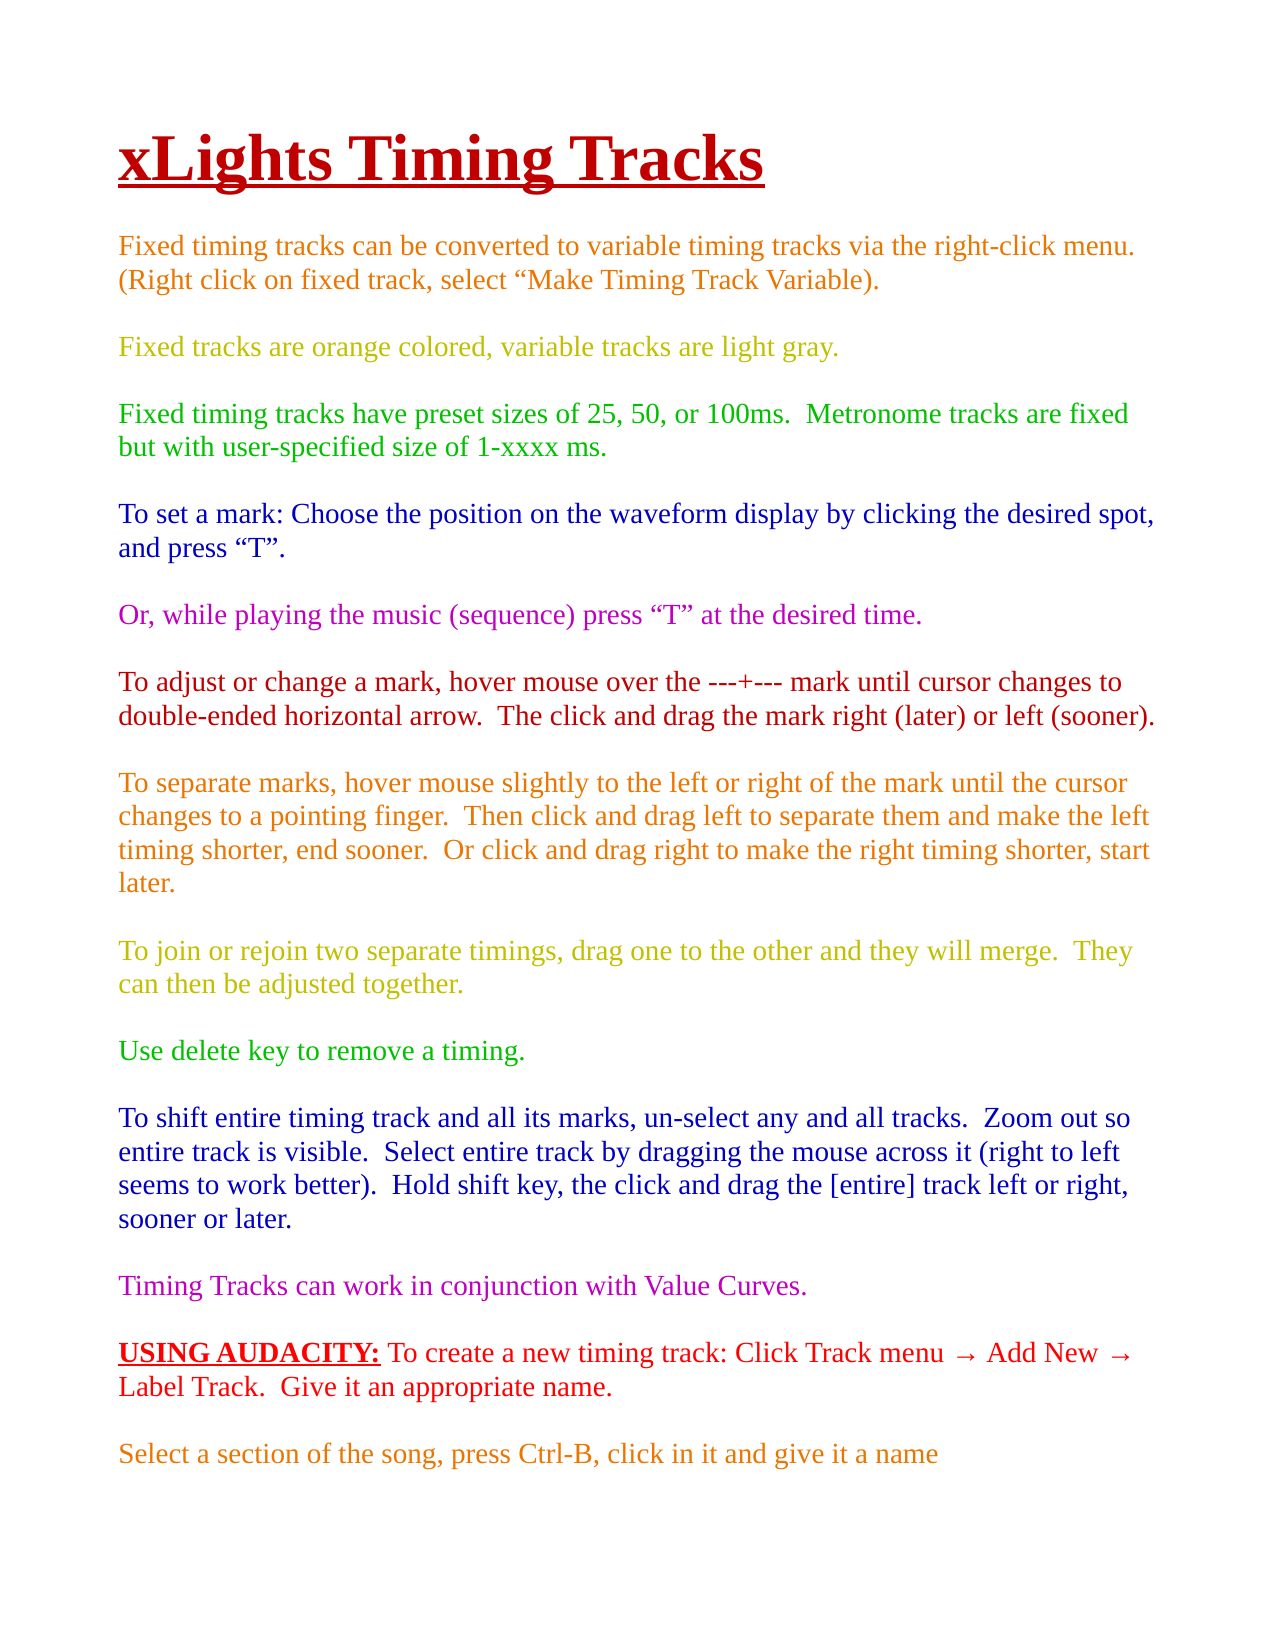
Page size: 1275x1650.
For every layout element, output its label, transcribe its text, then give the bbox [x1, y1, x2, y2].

text To shift entire timing track and all its marks, un-select any and all tracks. Zoom out so entire track is visible. Select entire track by dragging the mouse across it (right to left seems to work better). Hold shift key, the click and drag the [entire] track left or right, sooner or later. [118, 1100, 1157, 1234]
text To adjust or change a mark, hover mouse over the ---+--- mark until cursor changes to double-ended horizontal arrow. The click and drag the mark right (later) or left (sooner). [118, 664, 1157, 731]
text Fixed timing tracks can be converted to variable timing tracks via the right-click menu. [118, 228, 1157, 262]
text To set a mark: Choose the position on the waveform display by clicking the desired spot, and press “T”. [118, 497, 1157, 564]
text Or, while playing the music (sequence) press “T” at the desired time. [118, 597, 1157, 631]
text To join or rejoin two separate timings, drag one to the other and they will merge. They can then be adjusted together. [118, 933, 1157, 1000]
text xLights Timing Tracks [118, 118, 1157, 195]
text Timing Tracks can work in conjunction with Value Curves. [118, 1268, 1157, 1302]
text Fixed timing tracks have preset sizes of 25, 50, or 100ms. Metronome tracks are fixed but with user-specified size of 1-xxxx ms. [118, 396, 1157, 463]
text Fixed tracks are orange colored, variable tracks are light gray. [118, 329, 1157, 362]
text USING AUDACITY: To create a new timing track: Click Track menu → Add New → Label Track. Give it an appropriate name. [118, 1335, 1157, 1402]
text (Right click on fixed track, select “Make Timing Track Variable). [118, 262, 1157, 295]
text Select a section of the song, press Ctrl-B, click in it and give it a name [118, 1436, 1157, 1469]
text To separate marks, hover mouse slightly to the left or right of the mark until the cursor changes to a pointing finger. Then click and drag left to separate them and make the left timing shorter, end sooner. Or click and drag right to make the right timing shorter, start later. [118, 765, 1157, 899]
text Use delete key to remove a timing. [118, 1033, 1157, 1067]
